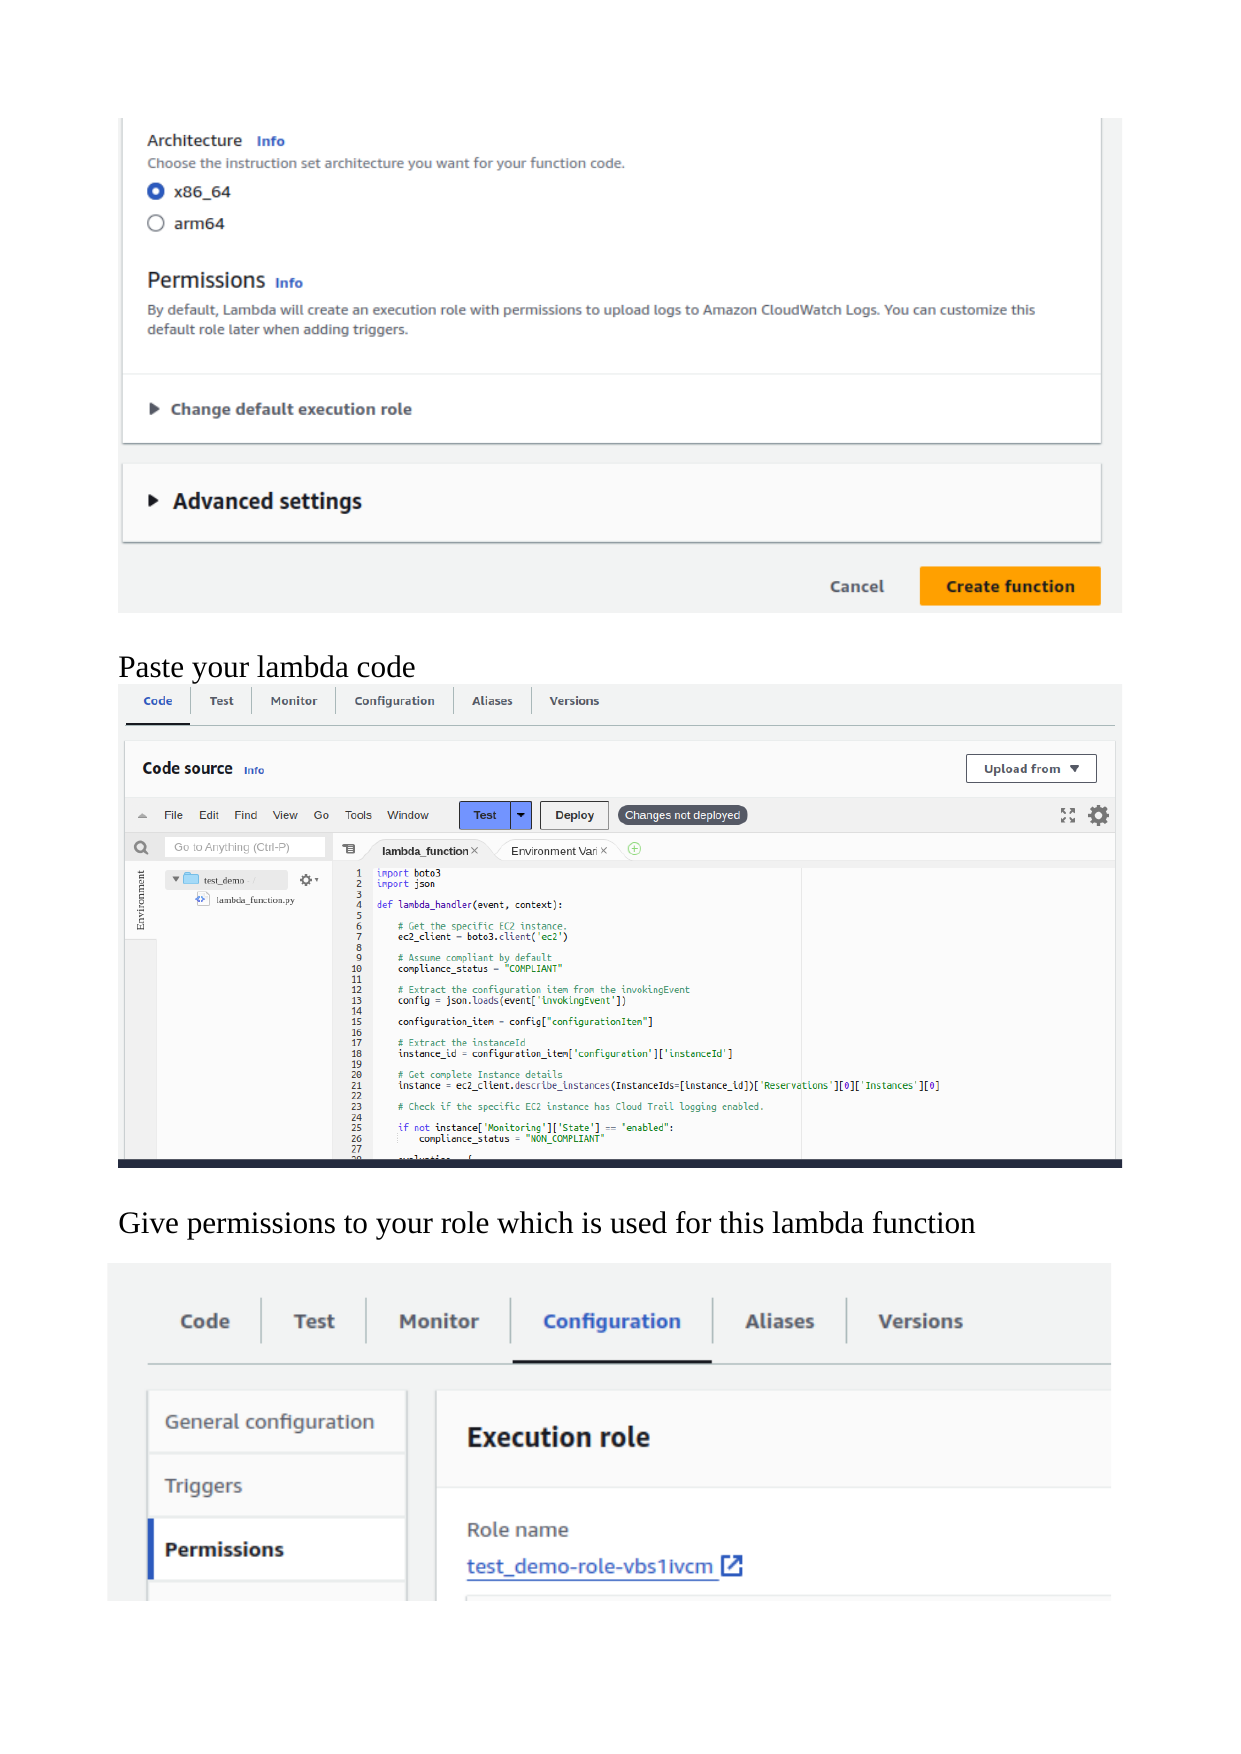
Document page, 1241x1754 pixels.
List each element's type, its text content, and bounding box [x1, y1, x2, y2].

picture [107, 1263, 1112, 1601]
picture [118, 684, 1123, 1168]
picture [118, 118, 1123, 613]
text Give permissions to your role which is used for this lambda function [118, 1204, 1122, 1240]
text Paste your lambda code [118, 649, 1122, 684]
